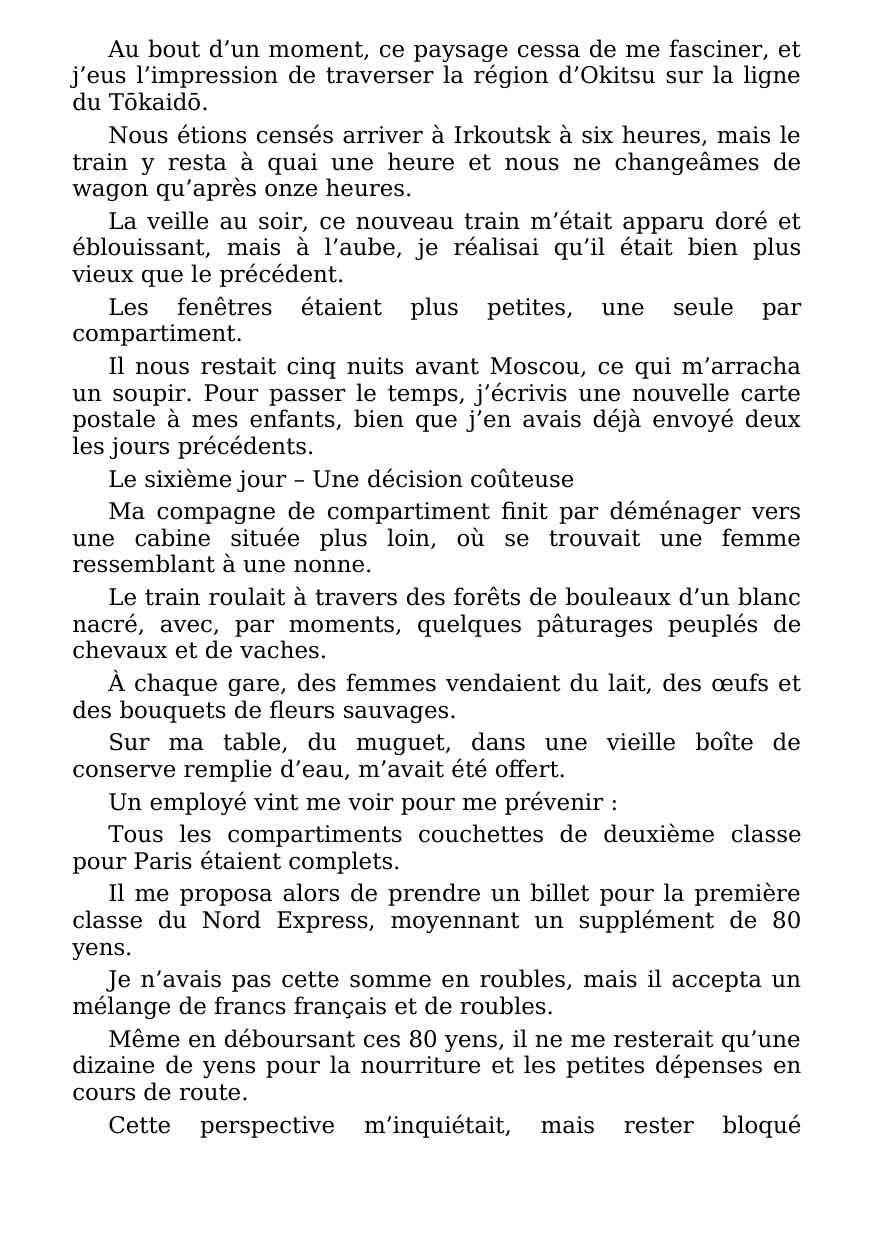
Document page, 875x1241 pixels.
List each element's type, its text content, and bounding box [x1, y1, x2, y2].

text Tous les compartiments couchettes de deuxième classe pour Paris étaient complets. [72, 821, 802, 875]
text À chaque gare, des femmes vendaient du lait, des œufs et des bouquets de fleurs sauvages. [72, 670, 802, 723]
text La veille au soir, ce nouveau train m’était apparu doré et éblouissant, mais à l’aube, je réalisai qu’il était bien plus vieux que le précédent. [72, 208, 802, 288]
text Les fenêtres étaient plus petites, une seule par compartiment. [72, 294, 802, 347]
text Je n’avais pas cette somme en roubles, mais il accepta un mélange de francs français et de roubles. [72, 967, 802, 1020]
text Ma compagne de compartiment finit par déménager vers une cabine située plus loin, où se trouvait une femme ressemblant à une nonne. [72, 498, 802, 578]
text Cette perspective m’inquiétait, mais rester bloqué [72, 1112, 802, 1138]
text Il nous restait cinq nuits avant Moscou, ce qui m’arracha un soupir. Pour passer le temps, j’écrivis une nouvelle carte postale à mes enfants, bien que j’en avais déjà envoyé deux les jours précédents. [72, 353, 802, 460]
text Même en déboursant ces 80 yens, il ne me resterait qu’une dizaine de yens pour la nourriture et les petites dépenses en cours de route. [72, 1026, 802, 1106]
text Le sixième jour – Une décision coûteuse [72, 466, 802, 492]
text Il me proposa alors de prendre un billet pour la première classe du Nord Express, moyennant un supplément de 80 yens. [72, 881, 802, 961]
text Au bout d’un moment, ce paysage cessa de me fasciner, et j’eus l’impression de traverser la région d’Okitsu sur la ligne du Tōkaidō. [72, 36, 802, 116]
text Sur ma table, du muguet, dans une vieille boîte de conserve remplie d’eau, m’avait été offert. [72, 729, 802, 783]
text Un employé vint me voir pour me prévenir : [72, 789, 802, 815]
text Nous étions censés arriver à Irkoutsk à six heures, mais le train y resta à quai une heure et nous ne changeâmes de wagon qu’après onze heures. [72, 122, 802, 202]
text Le train roulait à travers des forêts de bouleaux d’un blanc nacré, avec, par moments, quelques pâturages peuplés de chevaux et de vaches. [72, 584, 802, 664]
